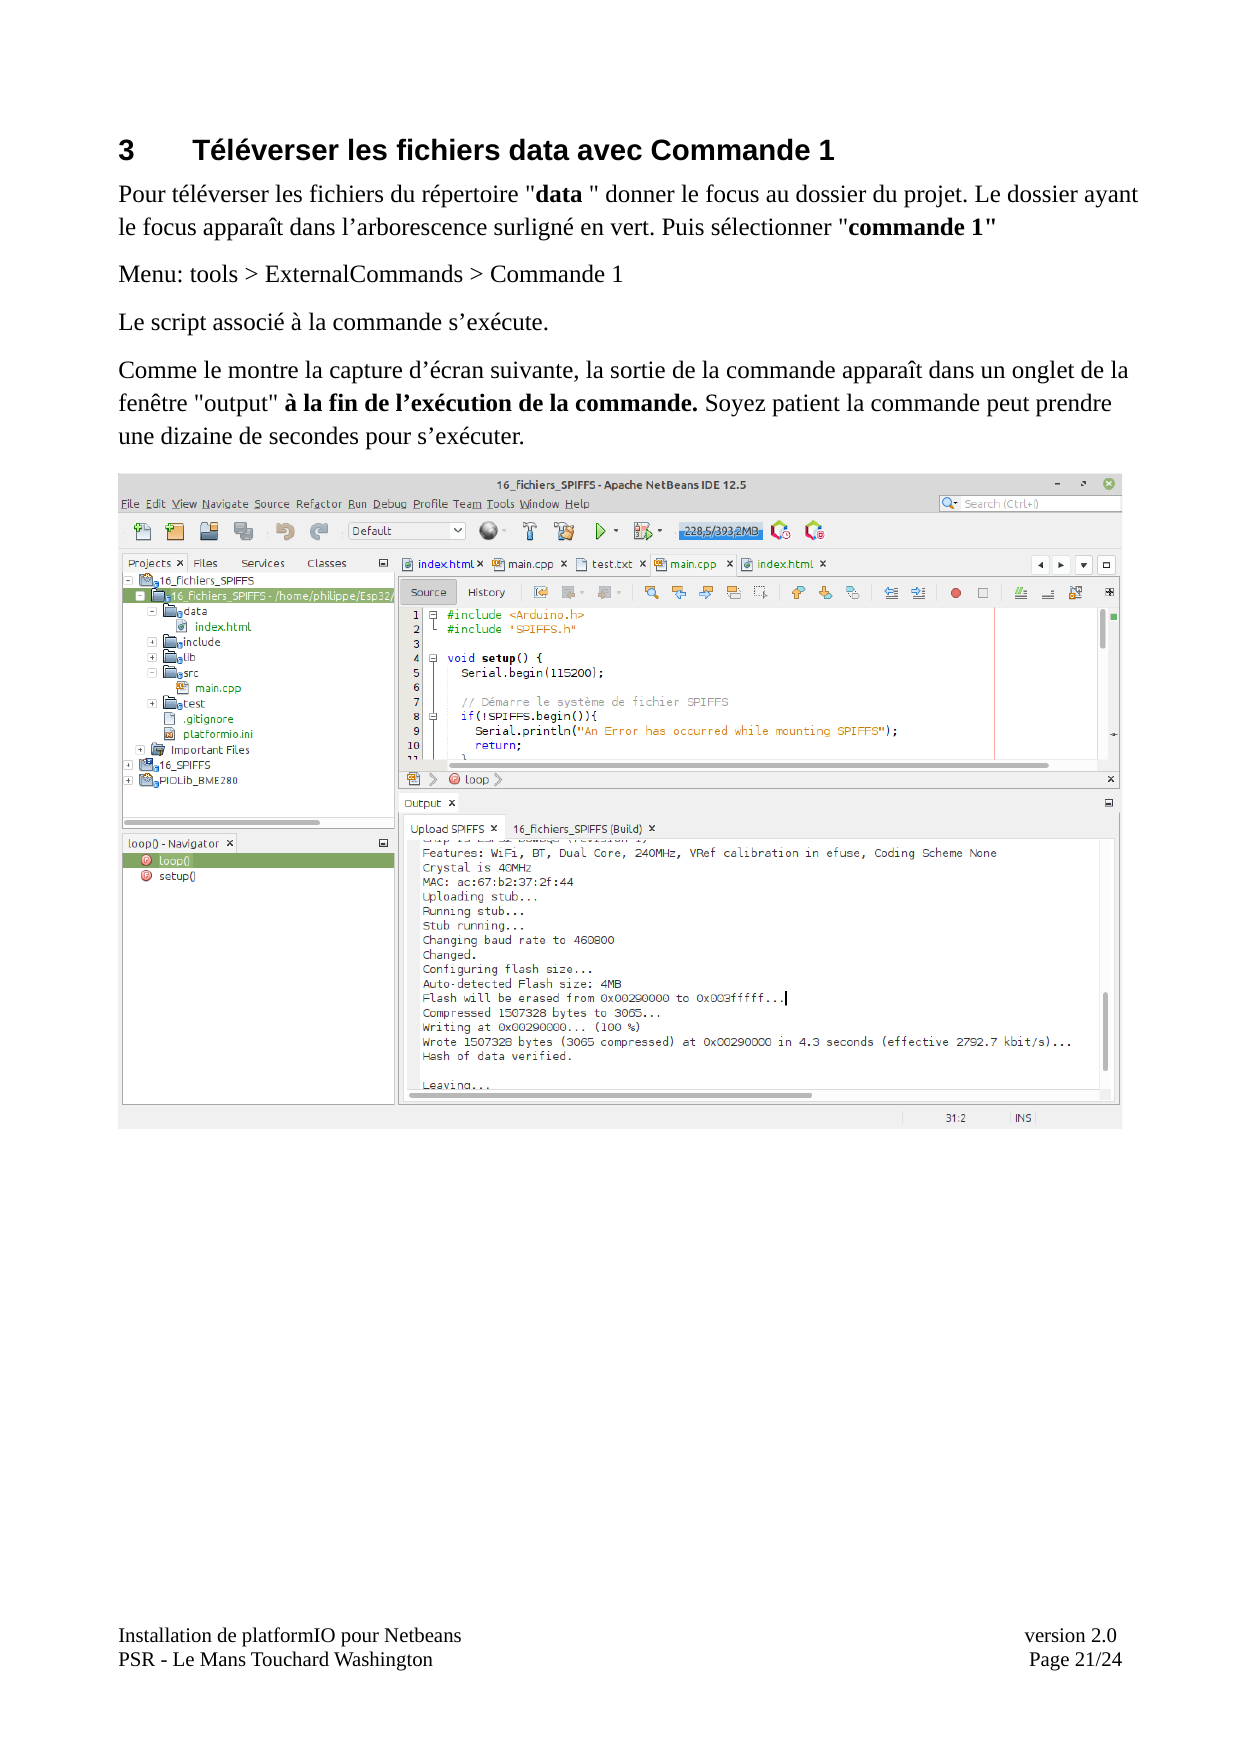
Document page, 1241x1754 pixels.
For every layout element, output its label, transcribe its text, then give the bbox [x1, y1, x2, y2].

subtitle Téléverser les fichiers data avec Commande 1 [118, 133, 1151, 166]
text Le script associé à la commande s’exécute. [118, 307, 1151, 336]
text Menu: tools > ExternalCommands > Commande 1 [118, 259, 1151, 288]
text Pour téléverser les fichiers du répertoire "data " donner le focus au dossier du projet. Le dossier ayant le focus apparaît dans l’arborescence surligné en vert. Puis sélectionner "commande 1" [118, 179, 1151, 241]
picture [118, 473, 1123, 1129]
text Comme le montre la capture d’écran suivante, la sortie de la commande apparaît dans un onglet de la fenêtre "output" à la fin de l’exécution de la commande. Soyez patient la commande peut prendre une dizaine de secondes pour s’exécuter. [118, 355, 1151, 449]
